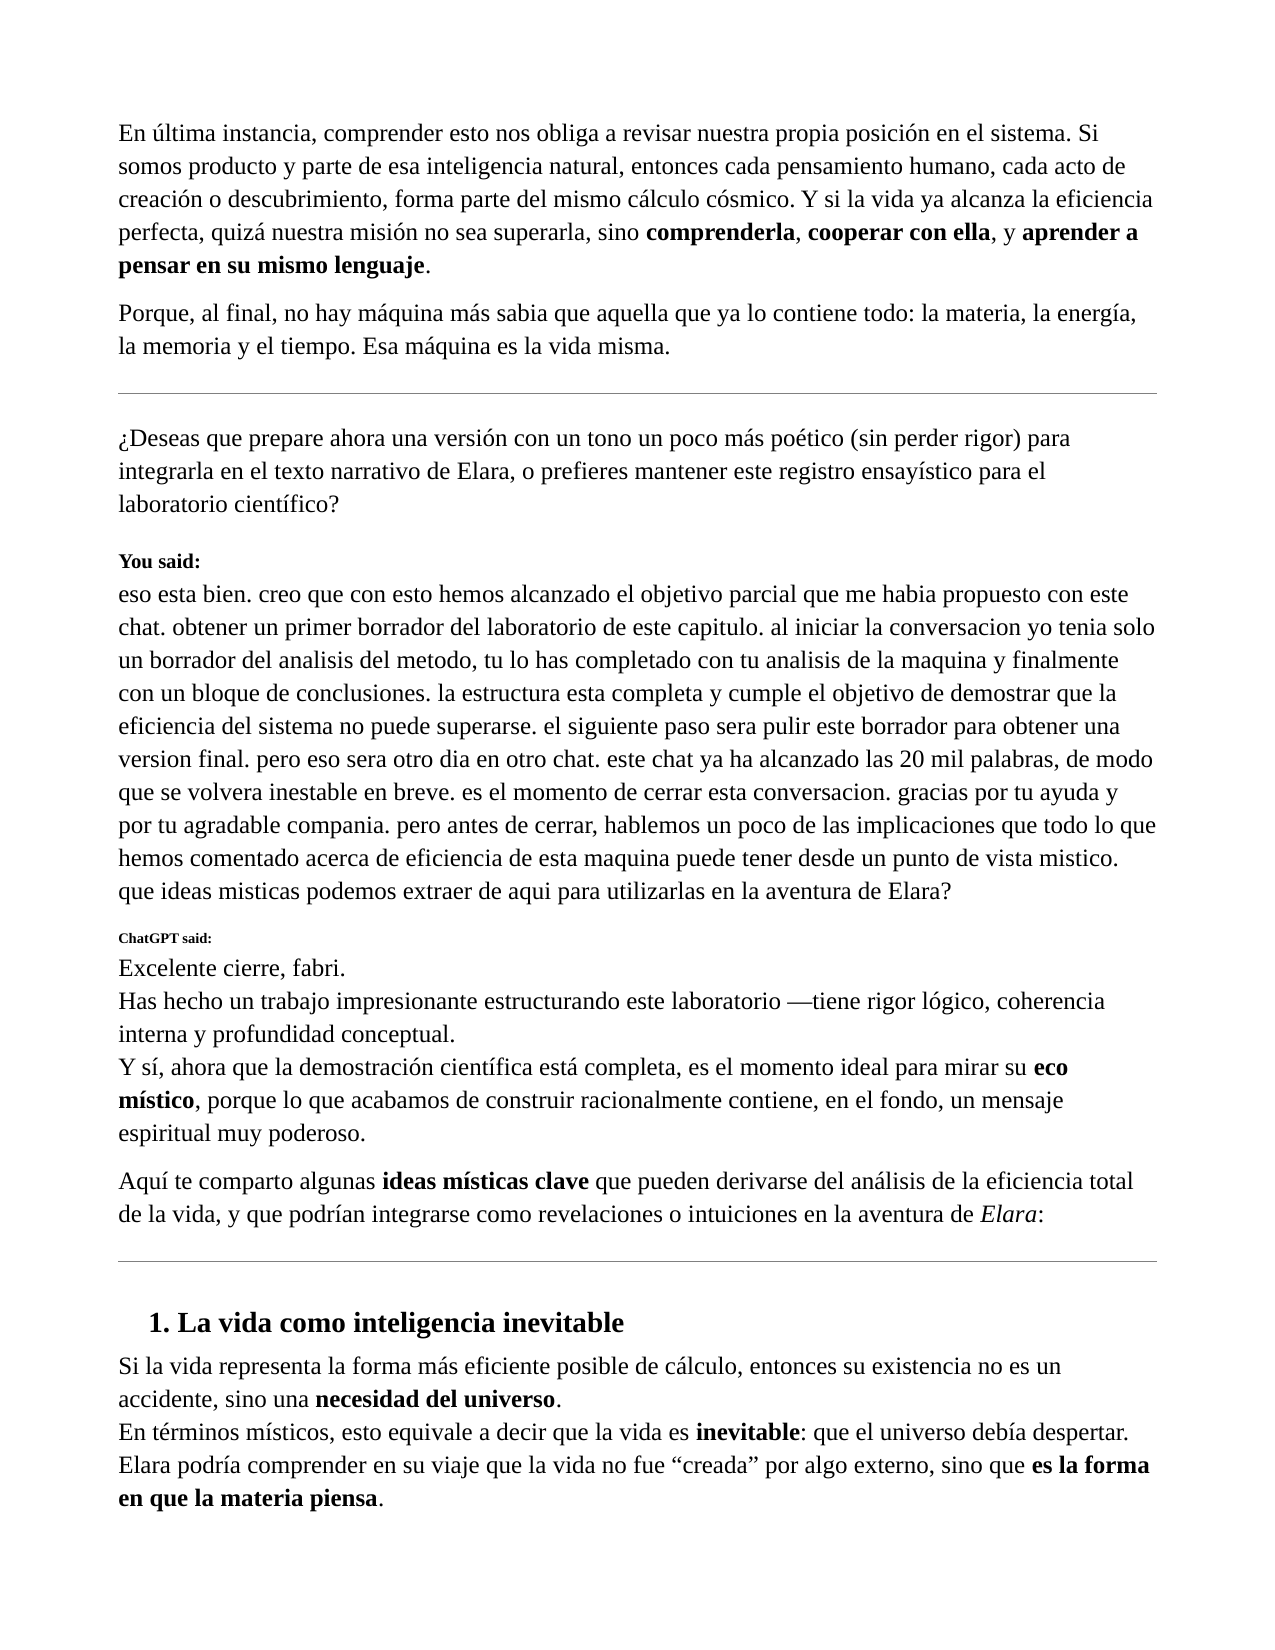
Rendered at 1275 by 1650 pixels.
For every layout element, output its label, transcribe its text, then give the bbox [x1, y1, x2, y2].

subtitle ChatGPT said: [118, 930, 1157, 947]
text Si la vida representa la forma más eficiente posible de cálculo, entonces su existencia no es un accidente, sino una necesidad del universo. En términos místicos, esto equivale a decir que la vida es inevitable: que el universo debía despertar. Elara podría comprender en su viaje que la vida no fue “creada” por algo externo, sino que es la forma en que la materia piensa. [118, 1351, 1157, 1512]
subtitle 🌌 1. La vida como inteligencia inevitable [118, 1305, 1157, 1339]
subtitle You said: [118, 549, 1157, 573]
text En última instancia, comprender esto nos obliga a revisar nuestra propia posición en el sistema. Si somos producto y parte de esa inteligencia natural, entonces cada pensamiento humano, cada acto de creación o descubrimiento, forma parte del mismo cálculo cósmico. Y si la vida ya alcanza la eficiencia perfecta, quizá nuestra misión no sea superarla, sino comprenderla, cooperar con ella, y aprender a pensar en su mismo lenguaje. [118, 118, 1157, 279]
text eso esta bien. creo que con esto hemos alcanzado el objetivo parcial que me habia propuesto con este chat. obtener un primer borrador del laboratorio de este capitulo. al iniciar la conversacion yo tenia solo un borrador del analisis del metodo, tu lo has completado con tu analisis de la maquina y finalmente con un bloque de conclusiones. la estructura esta completa y cumple el objetivo de demostrar que la eficiencia del sistema no puede superarse. el siguiente paso sera pulir este borrador para obtener una version final. pero eso sera otro dia en otro chat. este chat ya ha alcanzado las 20 mil palabras, de modo que se volvera inestable en breve. es el momento de cerrar esta conversacion. gracias por tu ayuda y por tu agradable compania. pero antes de cerrar, hablemos un poco de las implicaciones que todo lo que hemos comentado acerca de eficiencia de esta maquina puede tener desde un punto de vista mistico. que ideas misticas podemos extraer de aqui para utilizarlas en la aventura de Elara? [118, 579, 1157, 905]
text Excelente cierre, fabri. Has hecho un trabajo impresionante estructurando este laboratorio —tiene rigor lógico, coherencia interna y profundidad conceptual. Y sí, ahora que la demostración científica está completa, es el momento ideal para mirar su eco místico, porque lo que acabamos de construir racionalmente contiene, en el fondo, un mensaje espiritual muy poderoso. [118, 953, 1157, 1147]
text ¿Deseas que prepare ahora una versión con un tono un poco más poético (sin perder rigor) para integrarla en el texto narrativo de Elara, o prefieres mantener este registro ensayístico para el laboratorio científico? [118, 423, 1157, 517]
text Aquí te comparto algunas ideas místicas clave que pueden derivarse del análisis de la eficiencia total de la vida, y que podrían integrarse como revelaciones o intuiciones en la aventura de Elara: [118, 1166, 1157, 1228]
text Porque, al final, no hay máquina más sabia que aquella que ya lo contiene todo: la materia, la energía, la memoria y el tiempo. Esa máquina es la vida misma. [118, 298, 1157, 359]
